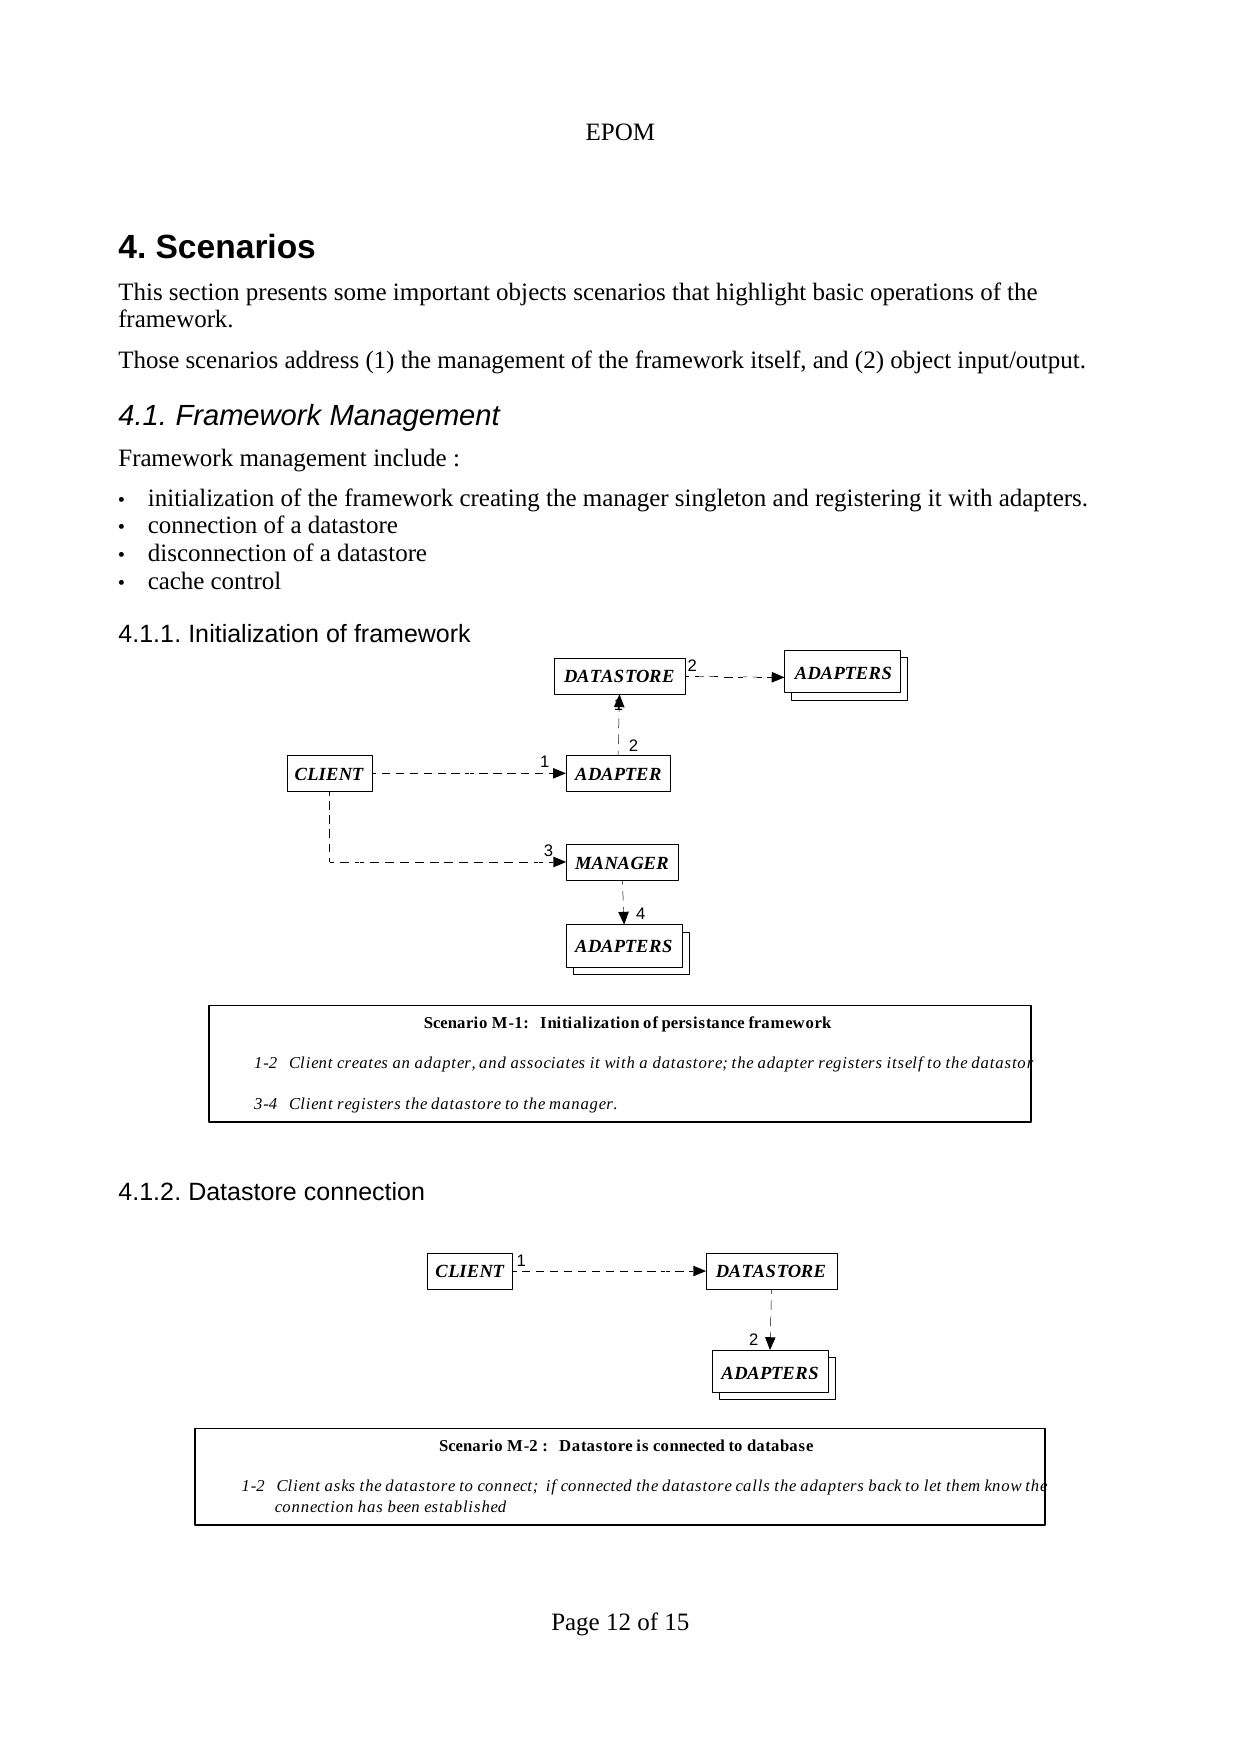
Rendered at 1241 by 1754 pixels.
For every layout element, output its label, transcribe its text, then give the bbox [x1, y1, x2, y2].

text Those scenarios address (1) the management of the framework itself, and (2) object input/output. [118, 346, 1122, 373]
subtitle Initialization of framework [118, 620, 1122, 648]
subtitle Framework Management [118, 398, 1122, 431]
subtitle Scenarios [118, 228, 1122, 265]
list cache control [118, 567, 1122, 595]
list disconnection of a datastore [118, 539, 1122, 567]
text Framework management include : [118, 444, 1122, 471]
text This section presents some important objects scenarios that highlight basic operations of the framework. [118, 278, 1122, 333]
list connection of a datastore [118, 512, 1122, 539]
list initialization of the framework creating the manager singleton and registering it with adapters. [118, 484, 1122, 512]
subtitle Datastore connection [118, 1178, 1122, 1206]
